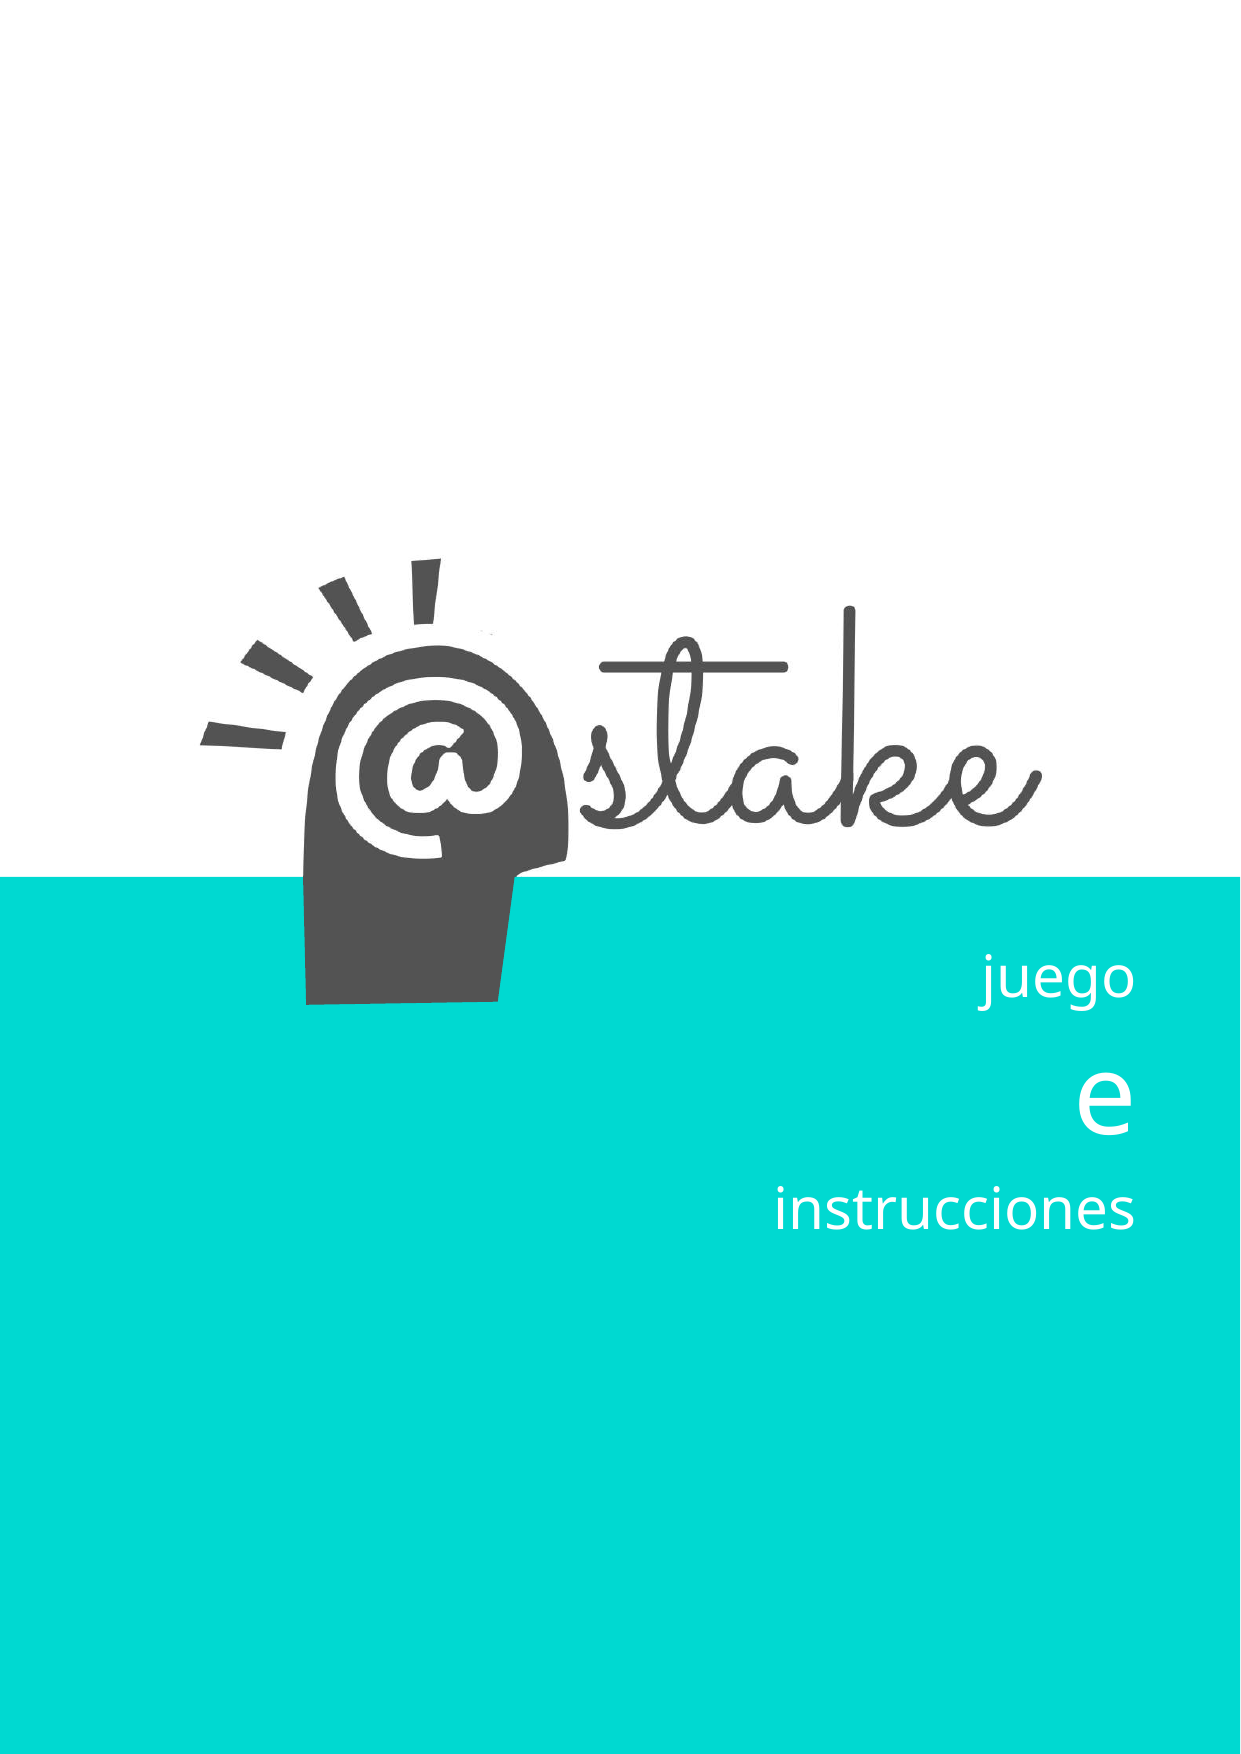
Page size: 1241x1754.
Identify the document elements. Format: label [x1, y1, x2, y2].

picture [118, 547, 1123, 876]
